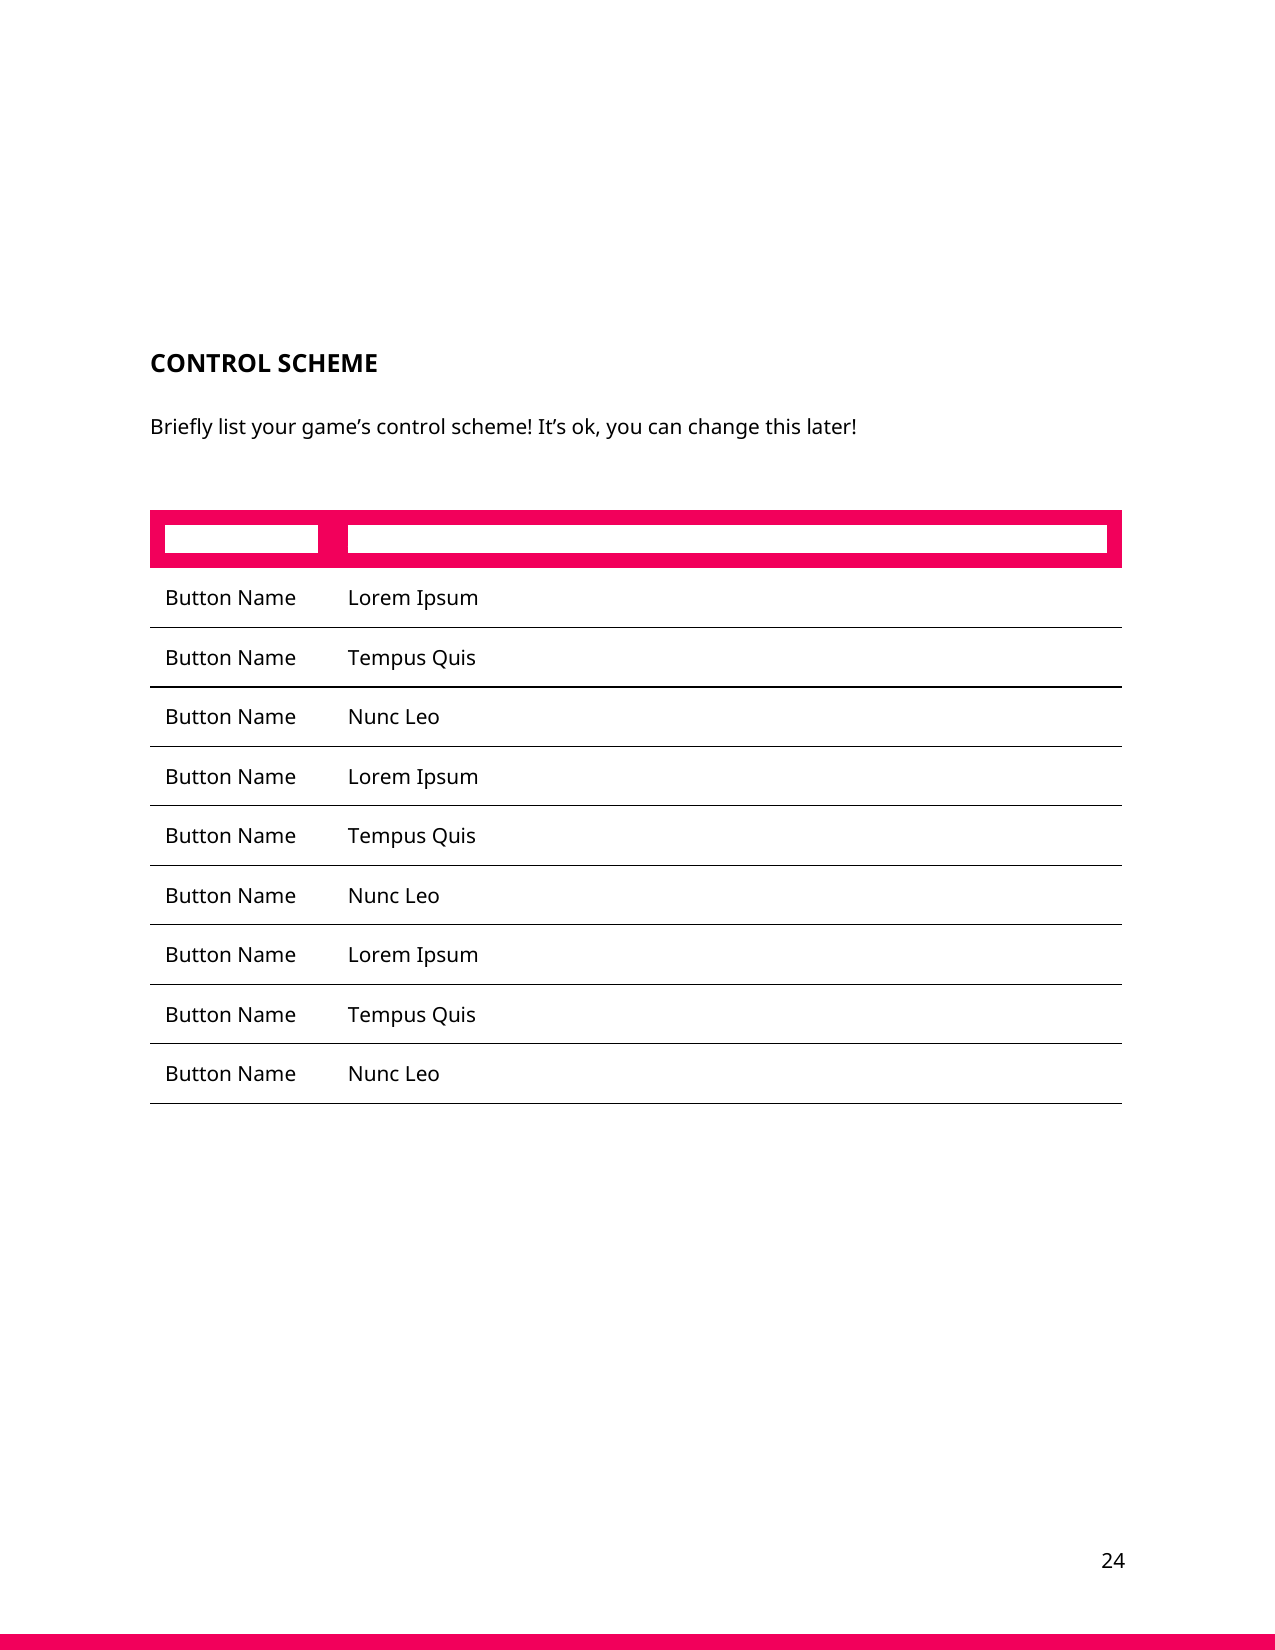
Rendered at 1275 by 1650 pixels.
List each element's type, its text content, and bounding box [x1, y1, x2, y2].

table_cell Button Name [150, 1044, 333, 1103]
table_cell Button Name [150, 747, 333, 805]
table_header Action [333, 510, 1122, 568]
table_header Button [150, 510, 333, 568]
table_cell Nunc Leo [333, 1044, 1122, 1103]
table_cell Nunc Leo [333, 866, 1122, 924]
table_cell Tempus Quis [333, 985, 1122, 1043]
table_cell Button Name [150, 688, 333, 746]
table_cell Lorem Ipsum [333, 925, 1122, 984]
table_cell Tempus Quis [333, 628, 1122, 686]
table_cell Button Name [150, 985, 333, 1043]
subtitle CONTROL SCHEME [150, 346, 1125, 380]
table_cell Button Name [150, 866, 333, 924]
table_cell Lorem Ipsum [333, 569, 1122, 627]
table_cell Button Name [150, 806, 333, 865]
table_cell Lorem Ipsum [333, 747, 1122, 805]
table_cell Button Name [150, 628, 333, 686]
table_cell Tempus Quis [333, 806, 1122, 865]
table_cell Button Name [150, 569, 333, 627]
table_cell Nunc Leo [333, 688, 1122, 746]
table_cell Button Name [150, 925, 333, 984]
text Briefly list your game’s control scheme! It’s ok, you can change this later! [150, 412, 1125, 441]
